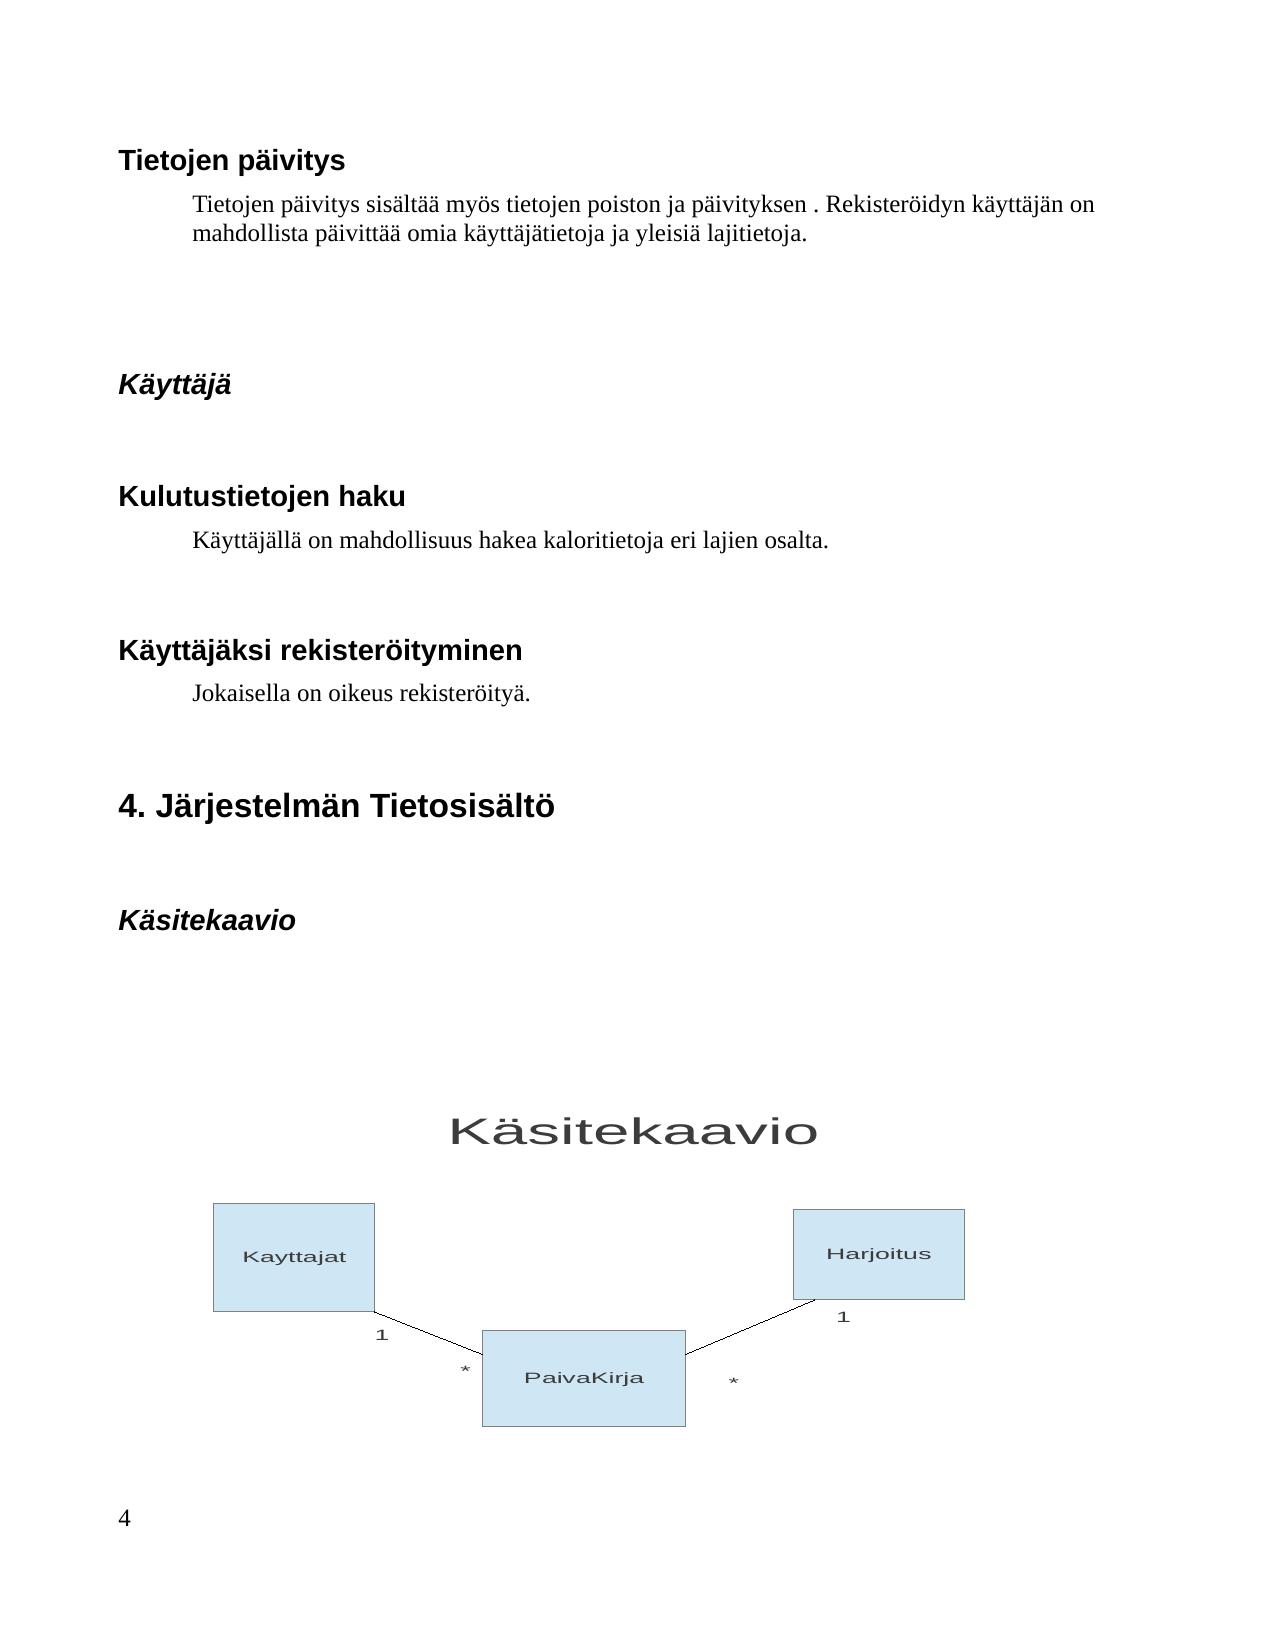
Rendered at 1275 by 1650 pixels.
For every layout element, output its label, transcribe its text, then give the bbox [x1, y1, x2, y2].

subtitle Tietojen päivitys [118, 143, 1157, 177]
subtitle Kulutustietojen haku [118, 479, 1157, 512]
text Tietojen päivitys sisältää myös tietojen poiston ja päivityksen . Rekisteröidyn käyttäjän on mahdollista päivittää omia käyttäjätietoja ja yleisiä lajitietoja. [118, 189, 1157, 247]
subtitle Käyttäjäksi rekisteröityminen [118, 632, 1157, 666]
subtitle Käyttäjä [118, 367, 1157, 400]
subtitle 4. Järjestelmän Tietosisältö [118, 786, 1157, 825]
text Käyttäjällä on mahdollisuus hakea kaloritietoja eri lajien osalta. [118, 525, 1157, 554]
subtitle Käsitekaavio [118, 903, 1157, 937]
text Jokaisella on oikeus rekisteröityä. [118, 678, 1157, 707]
